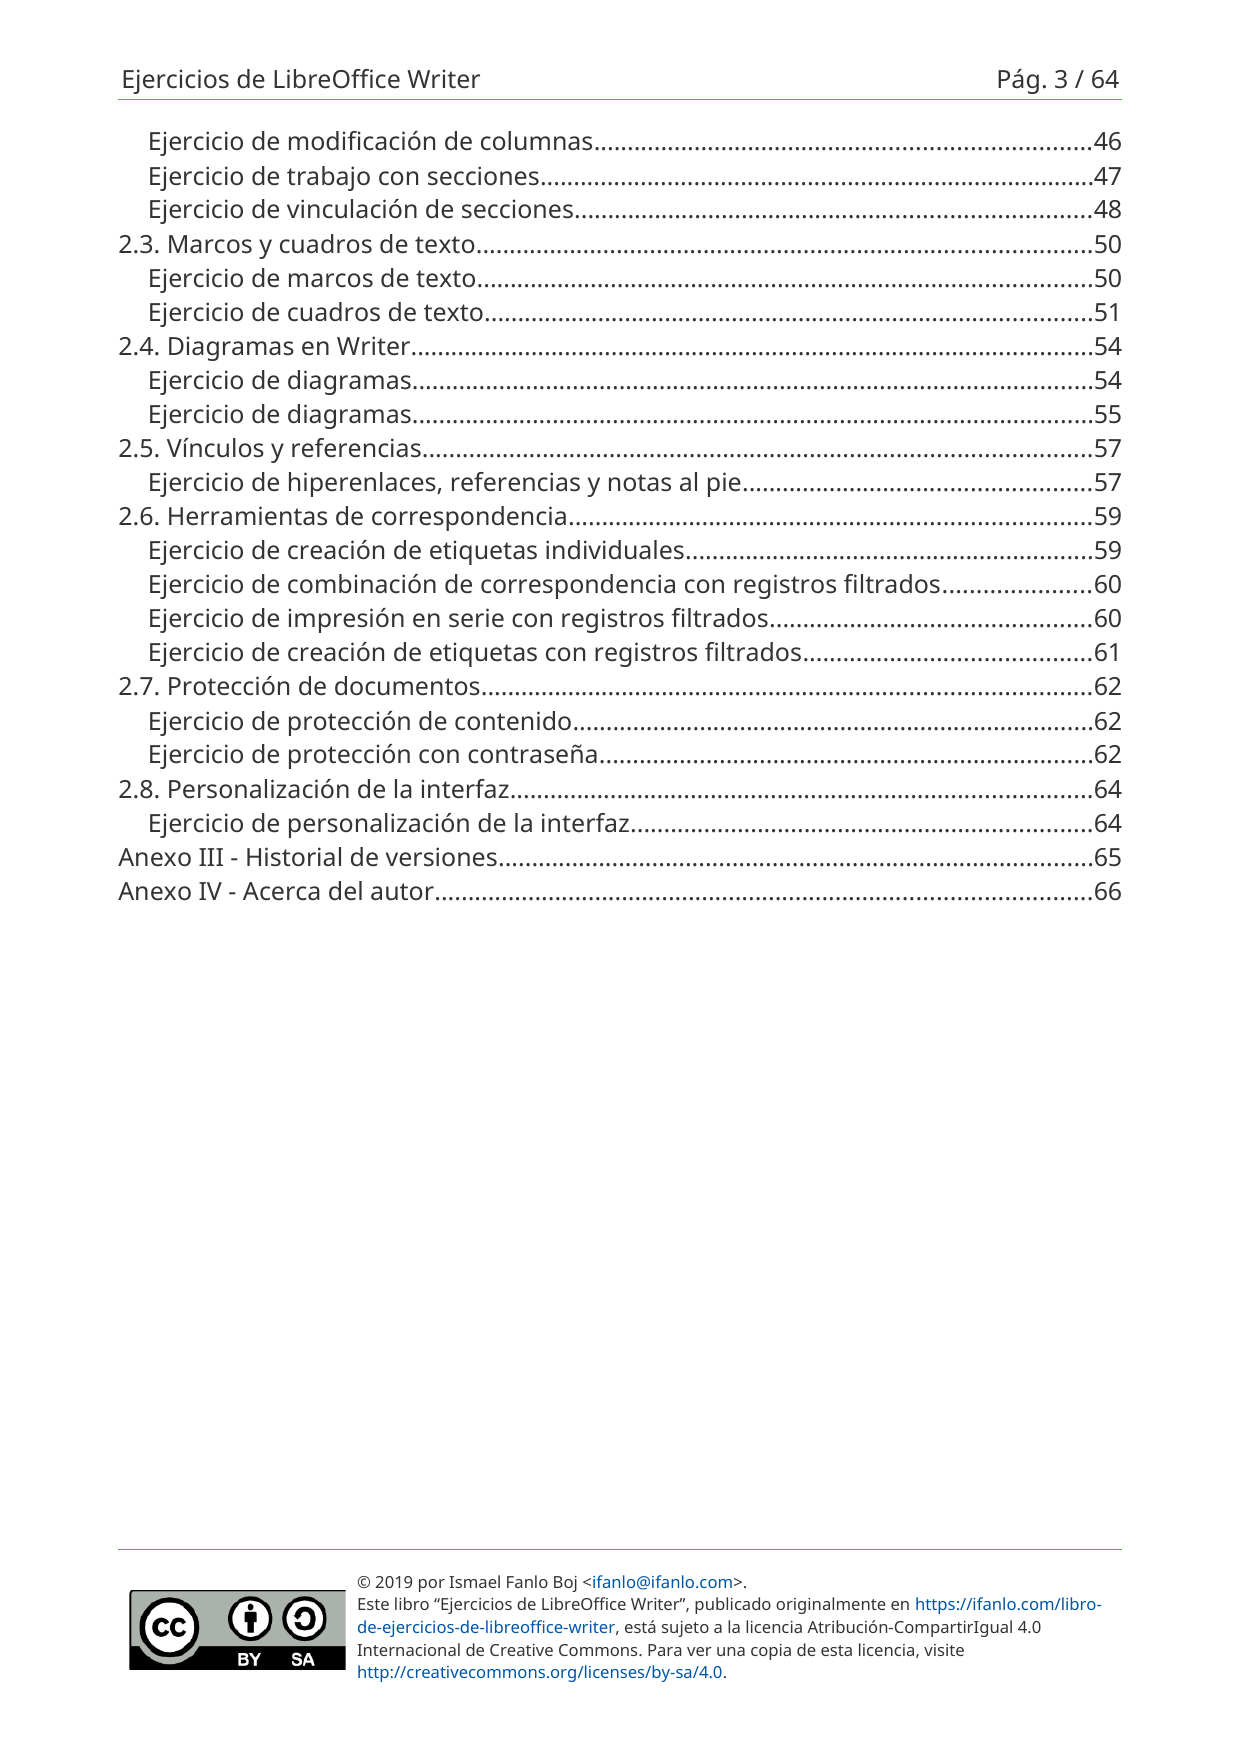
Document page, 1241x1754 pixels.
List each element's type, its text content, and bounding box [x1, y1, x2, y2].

text Ejercicio de combinación de correspondencia con registros filtrados 60 [148, 567, 1122, 601]
picture [129, 1590, 346, 1670]
text 2.7. Protección de documentos 62 [118, 669, 1122, 703]
text Anexo IV - Acerca del autor 66 [118, 873, 1122, 907]
text Ejercicio de creación de etiquetas individuales 59 [148, 533, 1122, 567]
text 2.6. Herramientas de correspondencia 59 [118, 499, 1122, 533]
text Ejercicio de impresión en serie con registros filtrados 60 [148, 601, 1122, 635]
text Ejercicio de diagramas 55 [148, 397, 1122, 431]
text Ejercicio de hiperenlaces, referencias y notas al pie 57 [148, 465, 1122, 499]
text Ejercicio de diagramas 54 [148, 362, 1122, 397]
text 2.4. Diagramas en Writer 54 [118, 328, 1122, 362]
text 2.3. Marcos y cuadros de texto 50 [118, 226, 1122, 260]
text Ejercicio de protección con contraseña 62 [148, 737, 1122, 771]
text Ejercicio de vinculación de secciones 48 [148, 192, 1122, 226]
text Ejercicio de modificación de columnas 46 [148, 124, 1122, 158]
text Ejercicio de cuadros de texto 51 [148, 294, 1122, 328]
text Ejercicio de protección de contenido 62 [148, 703, 1122, 737]
text Ejercicio de creación de etiquetas con registros filtrados 61 [148, 635, 1122, 669]
text Ejercicio de personalización de la interfaz 64 [148, 805, 1122, 839]
text 2.8. Personalización de la interfaz 64 [118, 771, 1122, 805]
text Ejercicio de marcos de texto 50 [148, 260, 1122, 294]
text Anexo III - Historial de versiones 65 [118, 839, 1122, 873]
text 2.5. Vínculos y referencias 57 [118, 431, 1122, 465]
text Ejercicio de trabajo con secciones 47 [148, 158, 1122, 192]
